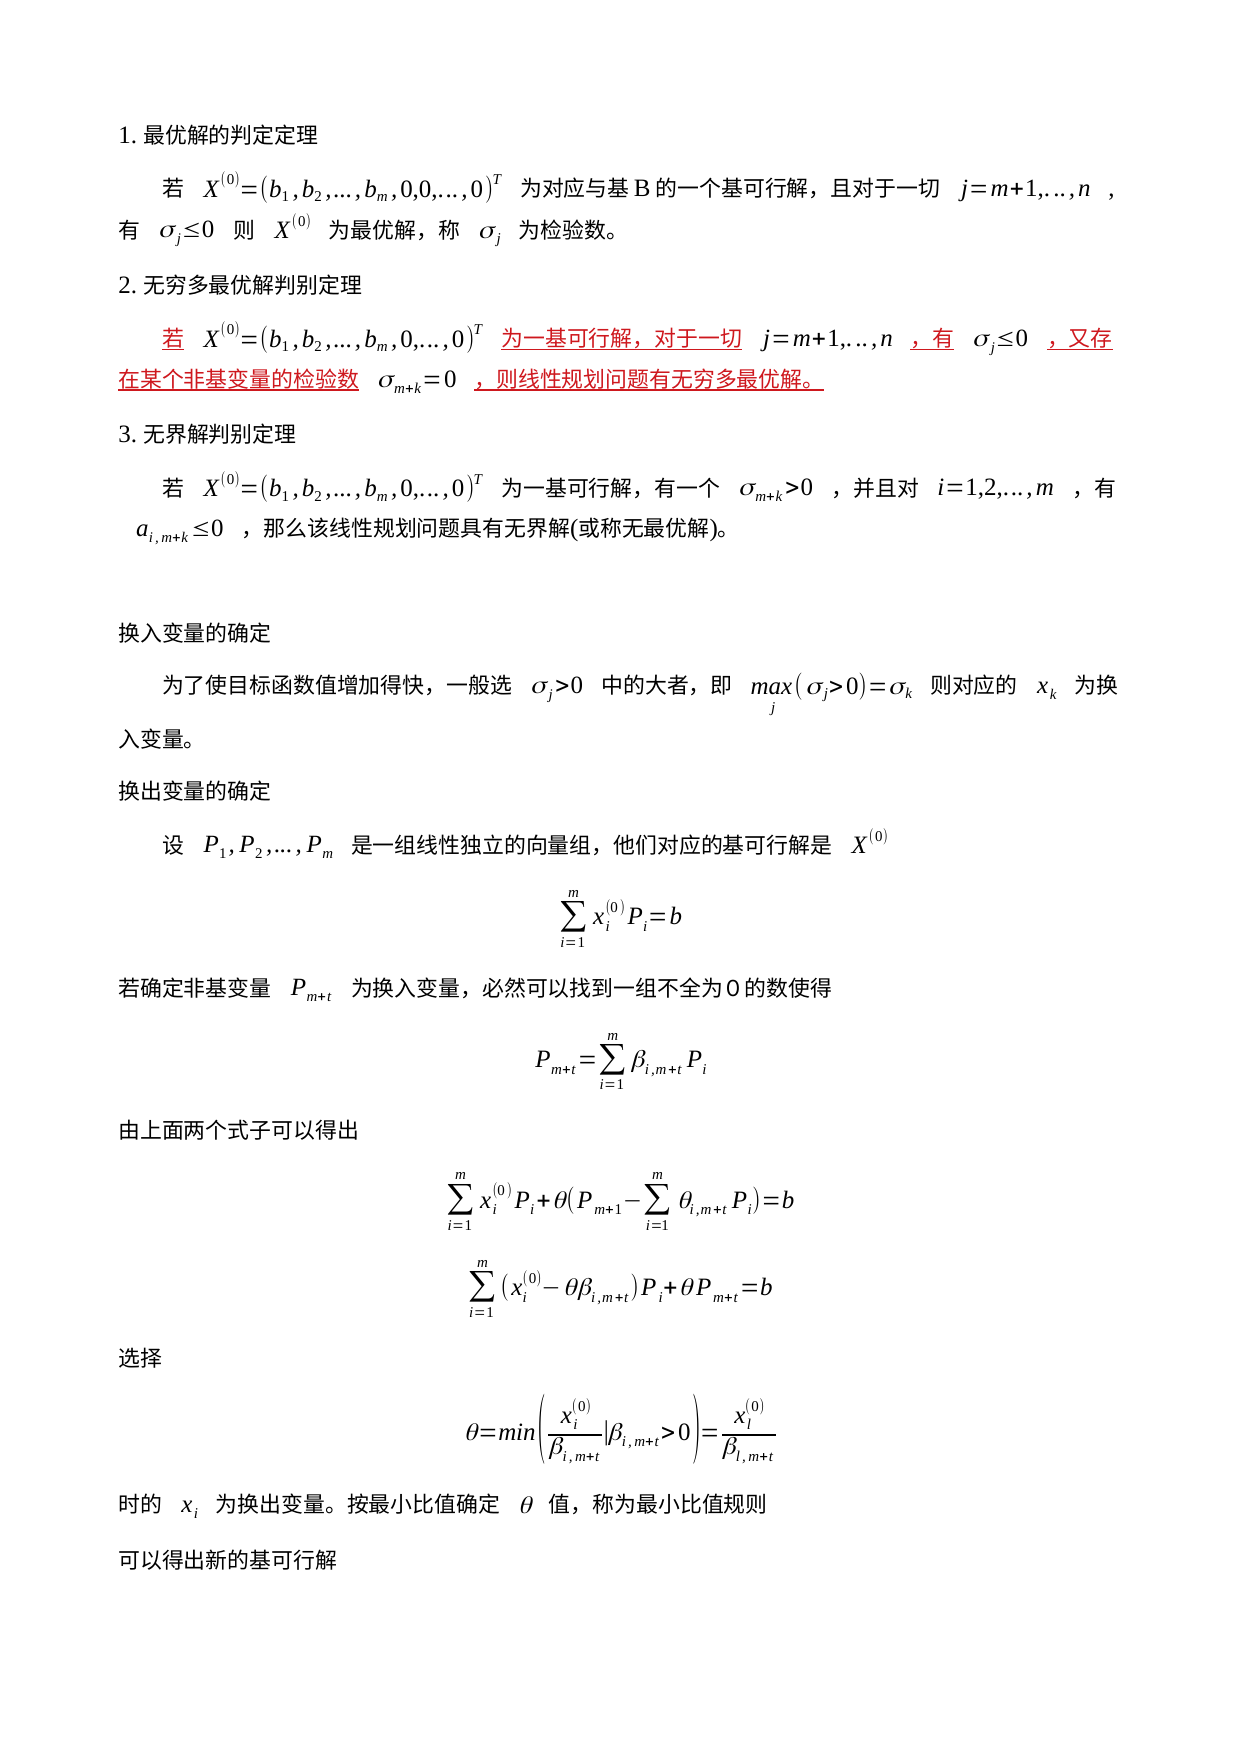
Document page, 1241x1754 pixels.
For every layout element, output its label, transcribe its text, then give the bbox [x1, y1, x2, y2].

text 时的为换出变量。按最小比值确定值，称为最小比值规则 [118, 1487, 1122, 1522]
text 为了使目标函数值增加得快，一般选中的大者，即则对应的为换入变量。 [118, 668, 1122, 753]
text 可以得出新的基可行解 [118, 1543, 1122, 1574]
text 设是一组线性独立的向量组，他们对应的基可行解是 [118, 827, 1122, 862]
text 选择 [118, 1341, 1122, 1373]
text 若为对应与基B的一个基可行解，且对于一切,有则为最优解，称为检验数。 [118, 171, 1122, 247]
text 换出变量的确定 [118, 774, 1122, 806]
text 2. 无穷多最优解判别定理 [118, 268, 1122, 300]
text 若为一基可行解，有一个，并且对，有，那么该线性规划问题具有无界解(或称无最优解)。 [118, 470, 1122, 546]
text 1. 最优解的判定定理 [118, 118, 1122, 150]
text 换入变量的确定 [118, 616, 1122, 647]
text 若确定非基变量为换入变量，必然可以找到一组不全为０的数使得 [118, 971, 1122, 1005]
text 3. 无界解判别定理 [118, 417, 1122, 449]
text 若为一基可行解，对于一切，有，又存在某个非基变量的检验数，则线性规划问题有无穷多最优解。 [118, 321, 1122, 397]
text 由上面两个式子可以得出 [118, 1113, 1122, 1145]
